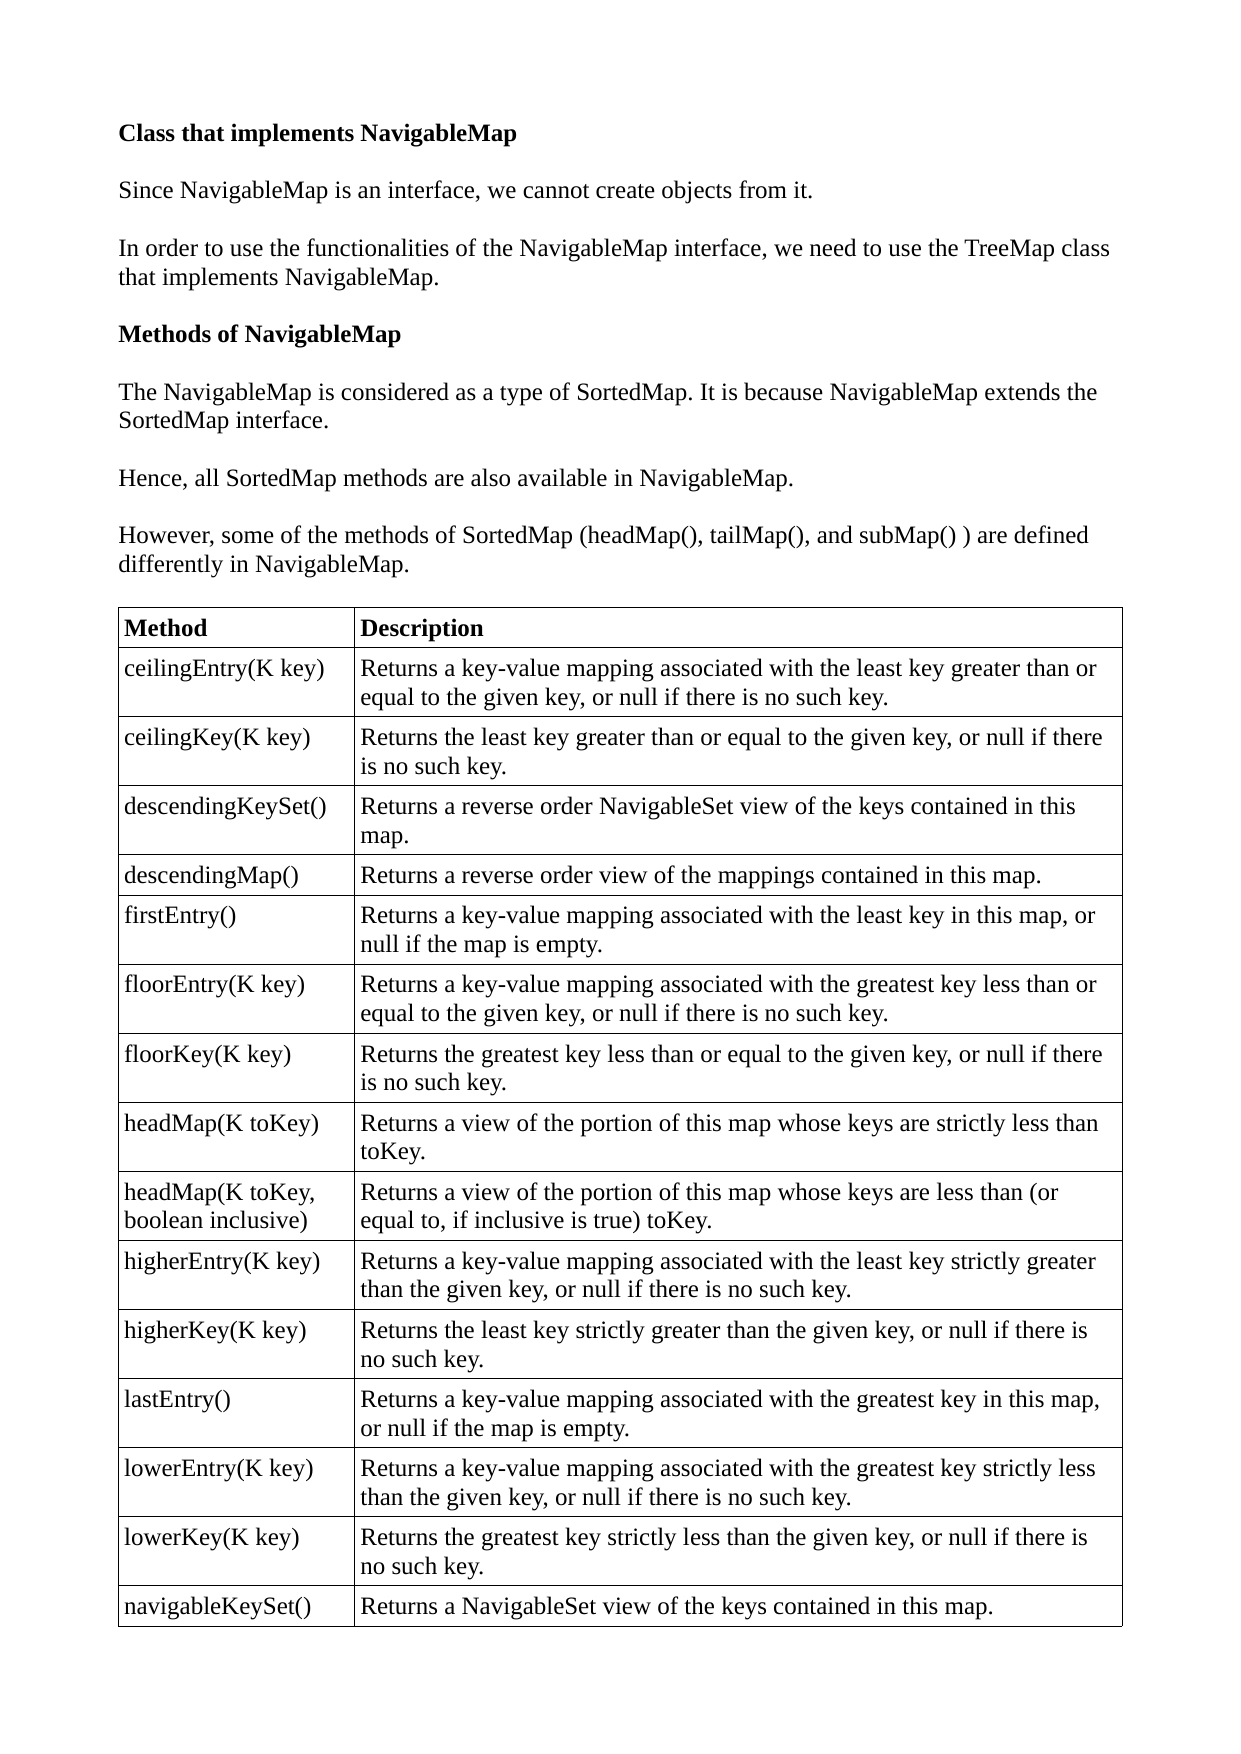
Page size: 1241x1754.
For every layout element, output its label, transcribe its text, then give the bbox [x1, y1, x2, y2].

text Hence, all SortedMap methods are also available in NavigableMap. [118, 463, 1122, 492]
table_cell ceilingKey(K key) [119, 717, 354, 785]
table_cell Returns a key-value mapping associated with the least key strictly greater than the given key, or null if there is no such key. [355, 1241, 1122, 1309]
table_cell headMap(K toKey) [119, 1103, 354, 1171]
table_cell descendingMap() [119, 855, 354, 895]
table_cell Returns the least key strictly greater than the given key, or null if there is no such key. [355, 1310, 1122, 1378]
table_cell higherEntry(K key) [119, 1241, 354, 1309]
table_header Method [119, 608, 354, 647]
text The NavigableMap is considered as a type of SortedMap. It is because NavigableMap extends the SortedMap interface. [118, 377, 1122, 434]
table_cell Returns a key-value mapping associated with the least key in this map, or null if the map is empty. [355, 896, 1122, 964]
table_cell lowerEntry(K key) [119, 1448, 354, 1516]
table_cell Returns the least key greater than or equal to the given key, or null if there is no such key. [355, 717, 1122, 785]
text Class that implements NavigableMap [118, 118, 1122, 147]
table_cell lastEntry() [119, 1379, 354, 1447]
text Since NavigableMap is an interface, we cannot create objects from it. [118, 176, 1122, 204]
table_cell Returns a NavigableSet view of the keys contained in this map. [355, 1586, 1122, 1626]
table_cell navigableKeySet() [119, 1586, 354, 1626]
table_cell lowerKey(K key) [119, 1517, 354, 1585]
table_cell Returns a view of the portion of this map whose keys are strictly less than toKey. [355, 1103, 1122, 1171]
text Methods of NavigableMap [118, 319, 1122, 348]
text In order to use the functionalities of the NavigableMap interface, we need to use the TreeMap class that implements NavigableMap. [118, 233, 1122, 291]
table_cell firstEntry() [119, 896, 354, 964]
table_cell Returns a key-value mapping associated with the greatest key in this map, or null if the map is empty. [355, 1379, 1122, 1447]
table_cell descendingKeySet() [119, 786, 354, 854]
table_cell floorKey(K key) [119, 1034, 354, 1102]
table_cell floorEntry(K key) [119, 965, 354, 1033]
table_cell Returns a key-value mapping associated with the least key greater than or equal to the given key, or null if there is no such key. [355, 648, 1122, 716]
table_cell Returns a view of the portion of this map whose keys are less than (or equal to, if inclusive is true) toKey. [355, 1172, 1122, 1240]
table_header Description [355, 608, 1122, 647]
table_cell higherKey(K key) [119, 1310, 354, 1378]
table_cell ceilingEntry(K key) [119, 648, 354, 716]
text However, some of the methods of SortedMap (headMap(), tailMap(), and subMap() ) are defined differently in NavigableMap. [118, 521, 1122, 578]
table_cell headMap(K toKey, boolean inclusive) [119, 1172, 354, 1240]
table_cell Returns the greatest key strictly less than the given key, or null if there is no such key. [355, 1517, 1122, 1585]
table_cell Returns a reverse order NavigableSet view of the keys contained in this map. [355, 786, 1122, 854]
table_cell Returns a key-value mapping associated with the greatest key less than or equal to the given key, or null if there is no such key. [355, 965, 1122, 1033]
table_cell Returns a key-value mapping associated with the greatest key strictly less than the given key, or null if there is no such key. [355, 1448, 1122, 1516]
table_cell Returns the greatest key less than or equal to the given key, or null if there is no such key. [355, 1034, 1122, 1102]
table_cell Returns a reverse order view of the mappings contained in this map. [355, 855, 1122, 895]
